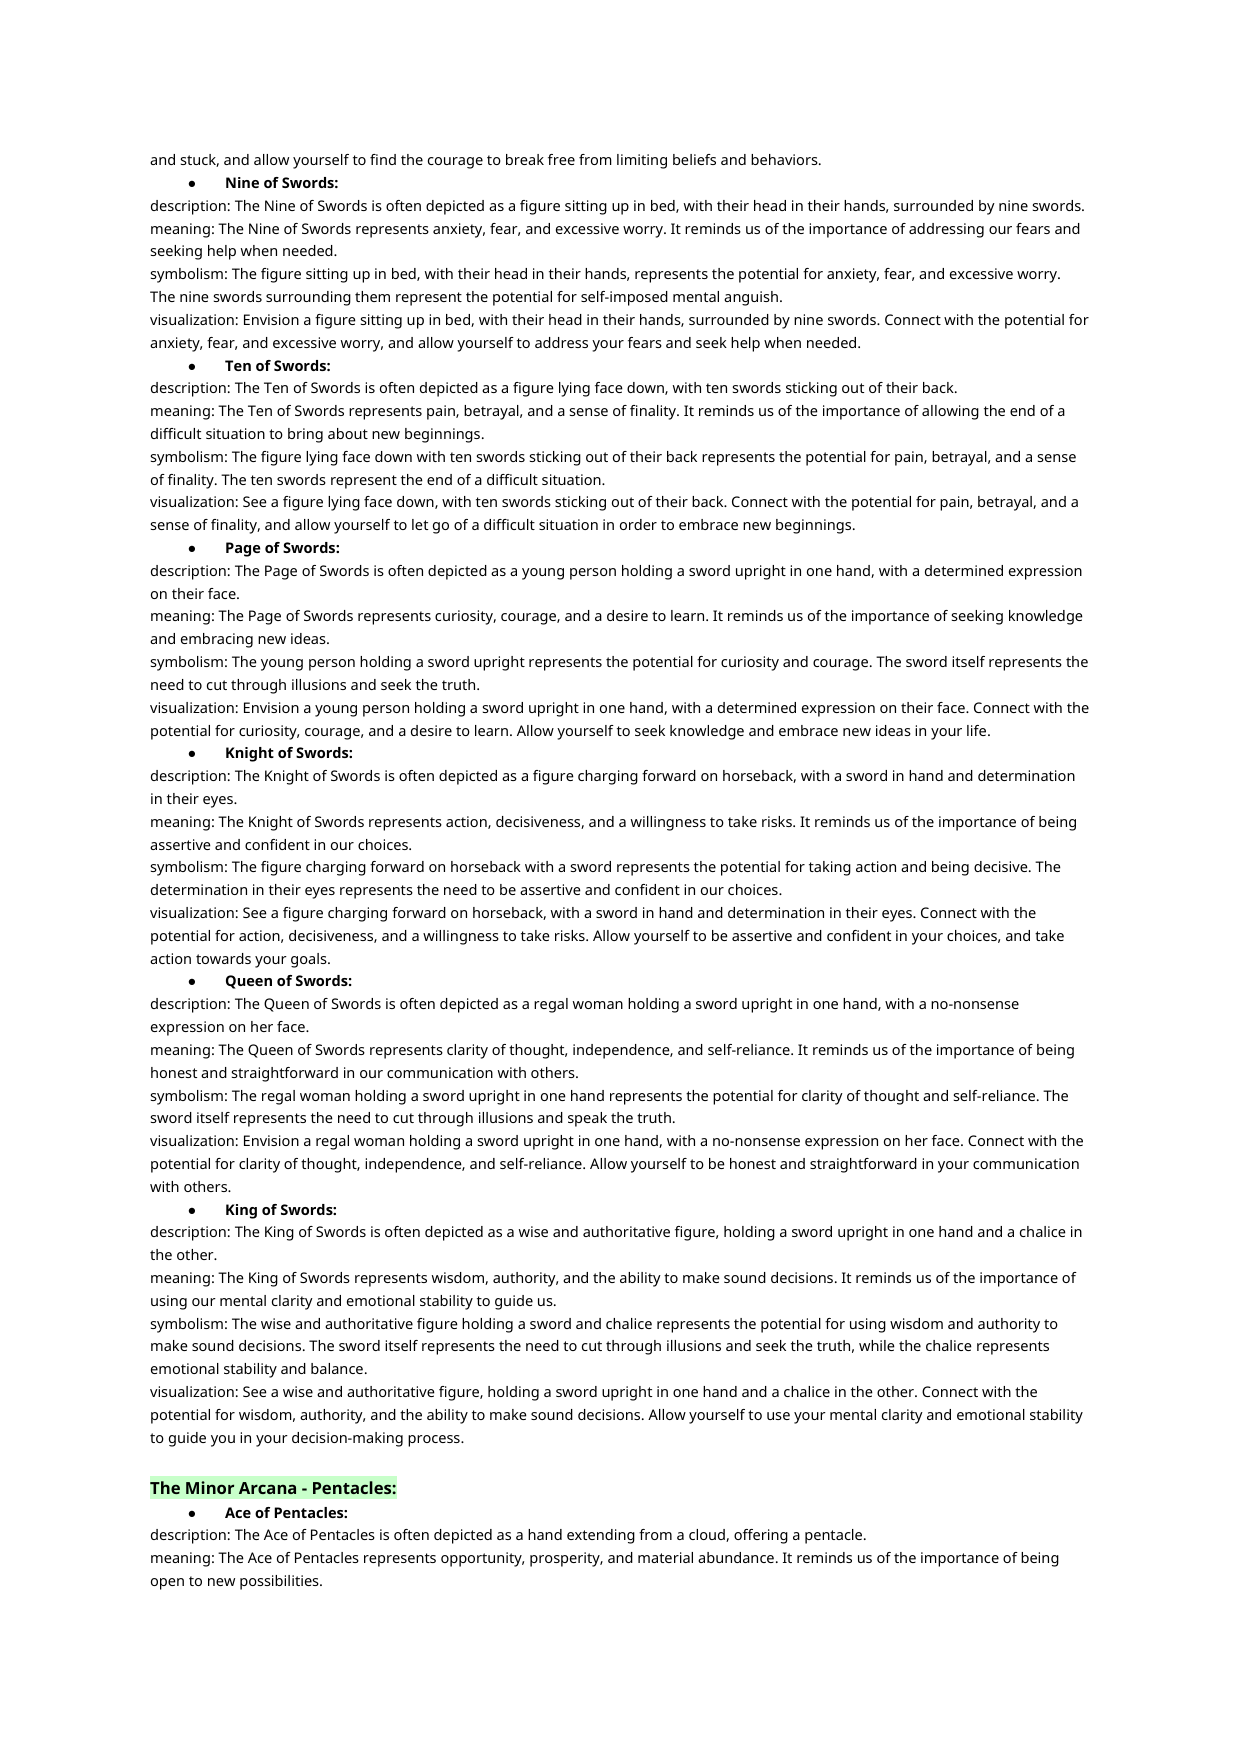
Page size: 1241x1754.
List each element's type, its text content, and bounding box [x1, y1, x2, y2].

text meaning: The Queen of Swords represents clarity of thought, independence, and self-reliance. It reminds us of the importance of being honest and straightforward in our communication with others. [150, 1040, 1090, 1082]
text symbolism: The wise and authoritative figure holding a sword and chalice represents the potential for using wisdom and authority to make sound decisions. The sword itself represents the need to cut through illusions and seek the truth, while the chalice represents emotional stability and balance. [150, 1313, 1090, 1379]
text symbolism: The regal woman holding a sword upright in one hand represents the potential for clarity of thought and self-reliance. The sword itself represents the need to cut through illusions and speak the truth. [150, 1085, 1090, 1128]
text symbolism: The young person holding a sword upright represents the potential for curiosity and courage. The sword itself represents the need to cut through illusions and seek the truth. [150, 652, 1090, 694]
list Nine of Swords: [187, 173, 1090, 193]
text description: The Queen of Swords is often depicted as a regal woman holding a sword upright in one hand, with a no-nonsense expression on her face. [150, 994, 1090, 1037]
text description: The Nine of Swords is often depicted as a figure sitting up in bed, with their head in their hands, surrounded by nine swords. [150, 196, 1090, 216]
text visualization: See a figure charging forward on horseback, with a sword in hand and determination in their eyes. Connect with the potential for action, decisiveness, and a willingness to take risks. Allow yourself to be assertive and confident in your choices, and take action towards your goals. [150, 903, 1090, 968]
text description: The King of Swords is often depicted as a wise and authoritative figure, holding a sword upright in one hand and a chalice in the other. [150, 1222, 1090, 1265]
text meaning: The Page of Swords represents curiosity, courage, and a desire to learn. It reminds us of the importance of seeking knowledge and embracing new ideas. [150, 606, 1090, 649]
text description: The Ace of Pentacles is often depicted as a hand extending from a cloud, offering a pentacle. [150, 1525, 1090, 1545]
list Page of Swords: [187, 538, 1090, 558]
text symbolism: The figure charging forward on horseback with a sword represents the potential for taking action and being decisive. The determination in their eyes represents the need to be assertive and confident in our choices. [150, 857, 1090, 900]
text symbolism: The figure sitting up in bed, with their head in their hands, represents the potential for anxiety, fear, and excessive worry. The nine swords surrounding them represent the potential for self-imposed mental anguish. [150, 264, 1090, 307]
list Knight of Swords: [187, 743, 1090, 763]
text description: The Knight of Swords is often depicted as a figure charging forward on horseback, with a sword in hand and determination in their eyes. [150, 766, 1090, 809]
text meaning: The Ace of Pentacles represents opportunity, prosperity, and material abundance. It reminds us of the importance of being open to new possibilities. [150, 1548, 1090, 1591]
text and stuck, and allow yourself to find the courage to break free from limiting beliefs and behaviors. [150, 150, 1090, 170]
list Queen of Swords: [187, 971, 1090, 991]
text symbolism: The figure lying face down with ten swords sticking out of their back represents the potential for pain, betrayal, and a sense of finality. The ten swords represent the end of a difficult situation. [150, 447, 1090, 489]
text meaning: The Ten of Swords represents pain, betrayal, and a sense of finality. It reminds us of the importance of allowing the end of a difficult situation to bring about new beginnings. [150, 401, 1090, 444]
text visualization: Envision a regal woman holding a sword upright in one hand, with a no-nonsense expression on her face. Connect with the potential for clarity of thought, independence, and self-reliance. Allow yourself to be honest and straightforward in your communication with others. [150, 1131, 1090, 1196]
text visualization: Envision a figure sitting up in bed, with their head in their hands, surrounded by nine swords. Connect with the potential for anxiety, fear, and excessive worry, and allow yourself to address your fears and seek help when needed. [150, 310, 1090, 352]
text description: The Ten of Swords is often depicted as a figure lying face down, with ten swords sticking out of their back. [150, 378, 1090, 398]
text The Minor Arcana - Pentacles: [150, 1476, 1090, 1499]
text description: The Page of Swords is often depicted as a young person holding a sword upright in one hand, with a determined expression on their face. [150, 561, 1090, 603]
text meaning: The King of Swords represents wisdom, authority, and the ability to make sound decisions. It reminds us of the importance of using our mental clarity and emotional stability to guide us. [150, 1268, 1090, 1311]
text visualization: Envision a young person holding a sword upright in one hand, with a determined expression on their face. Connect with the potential for curiosity, courage, and a desire to learn. Allow yourself to seek knowledge and embrace new ideas in your life. [150, 697, 1090, 740]
list King of Swords: [187, 1199, 1090, 1219]
list Ace of Pentacles: [187, 1502, 1090, 1522]
text meaning: The Nine of Swords represents anxiety, fear, and excessive worry. It reminds us of the importance of addressing our fears and seeking help when needed. [150, 218, 1090, 261]
text visualization: See a figure lying face down, with ten swords sticking out of their back. Connect with the potential for pain, betrayal, and a sense of finality, and allow yourself to let go of a difficult situation in order to embrace new beginnings. [150, 492, 1090, 535]
text visualization: See a wise and authoritative figure, holding a sword upright in one hand and a chalice in the other. Connect with the potential for wisdom, authority, and the ability to make sound decisions. Allow yourself to use your mental clarity and emotional stability to guide you in your decision-making process. [150, 1382, 1090, 1447]
text meaning: The Knight of Swords represents action, decisiveness, and a willingness to take risks. It reminds us of the importance of being assertive and confident in our choices. [150, 812, 1090, 854]
list Ten of Swords: [187, 355, 1090, 375]
